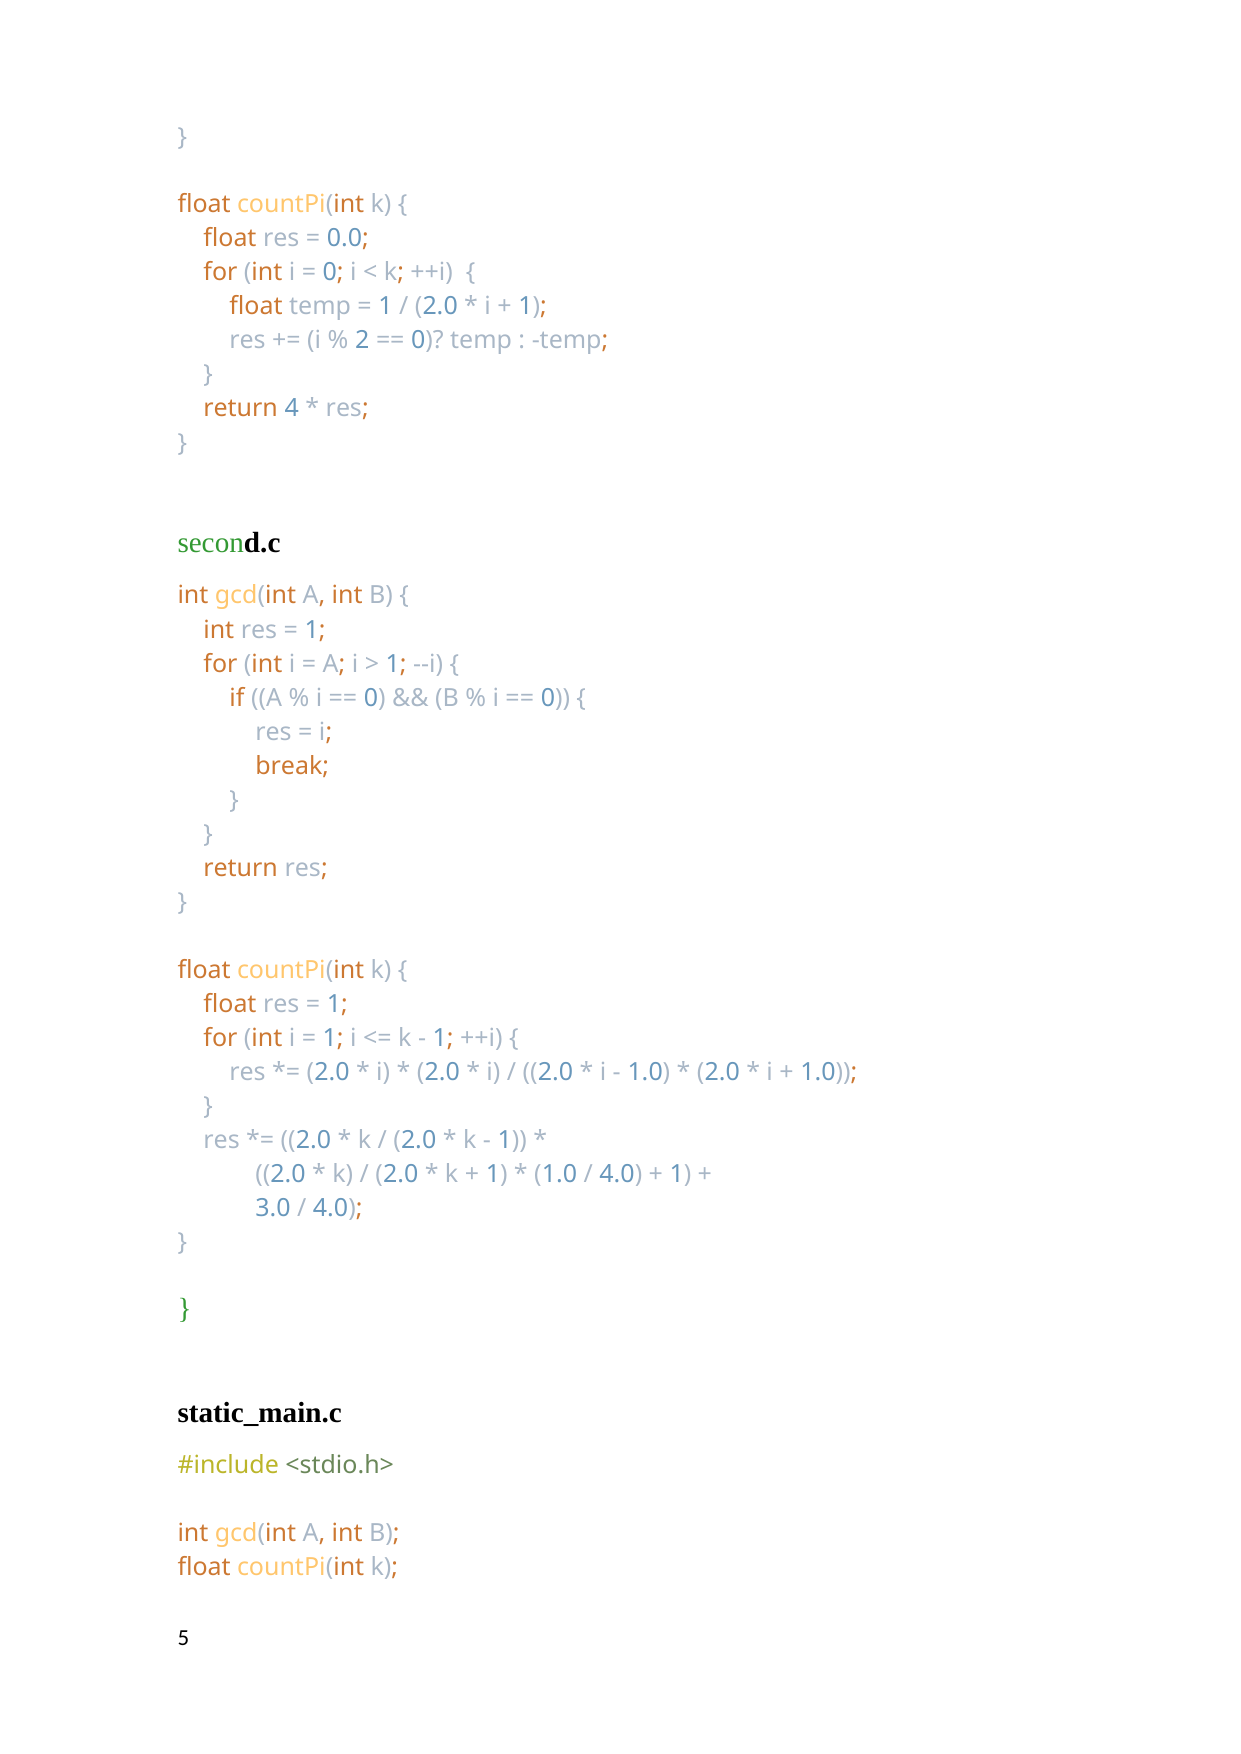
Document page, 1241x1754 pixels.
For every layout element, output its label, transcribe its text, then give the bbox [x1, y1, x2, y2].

text } [177, 1291, 1152, 1325]
text int gcd(int A, int B) { int res = 1; for (int i = A; i > 1; --i) { if ((A % i == 0) && (B % i == 0)) { res = i; break; } } return res; } float countPi(int k) { float res = 1; for (int i = 1; i <= k - 1; ++i) { res *= (2.0 * i) * (2.0 * i) / ((2.0 * i - 1.0) * (2.0 * i + 1.0)); } res *= ((2.0 * k / (2.0 * k - 1)) * ((2.0 * k) / (2.0 * k + 1) * (1.0 / 4.0) + 1) + 3.0 / 4.0); } [177, 577, 1152, 1258]
text second.c [177, 525, 1152, 559]
text } float countPi(int k) { float res = 0.0; for (int i = 0; i < k; ++i) { float temp = 1 / (2.0 * i + 1); res += (i % 2 == 0)? temp : -temp; } return 4 * res; } [177, 118, 1152, 492]
text static_main.c [177, 1395, 1152, 1429]
text #include <stdio.h> int gcd(int A, int B); float countPi(int k); [177, 1447, 1152, 1616]
